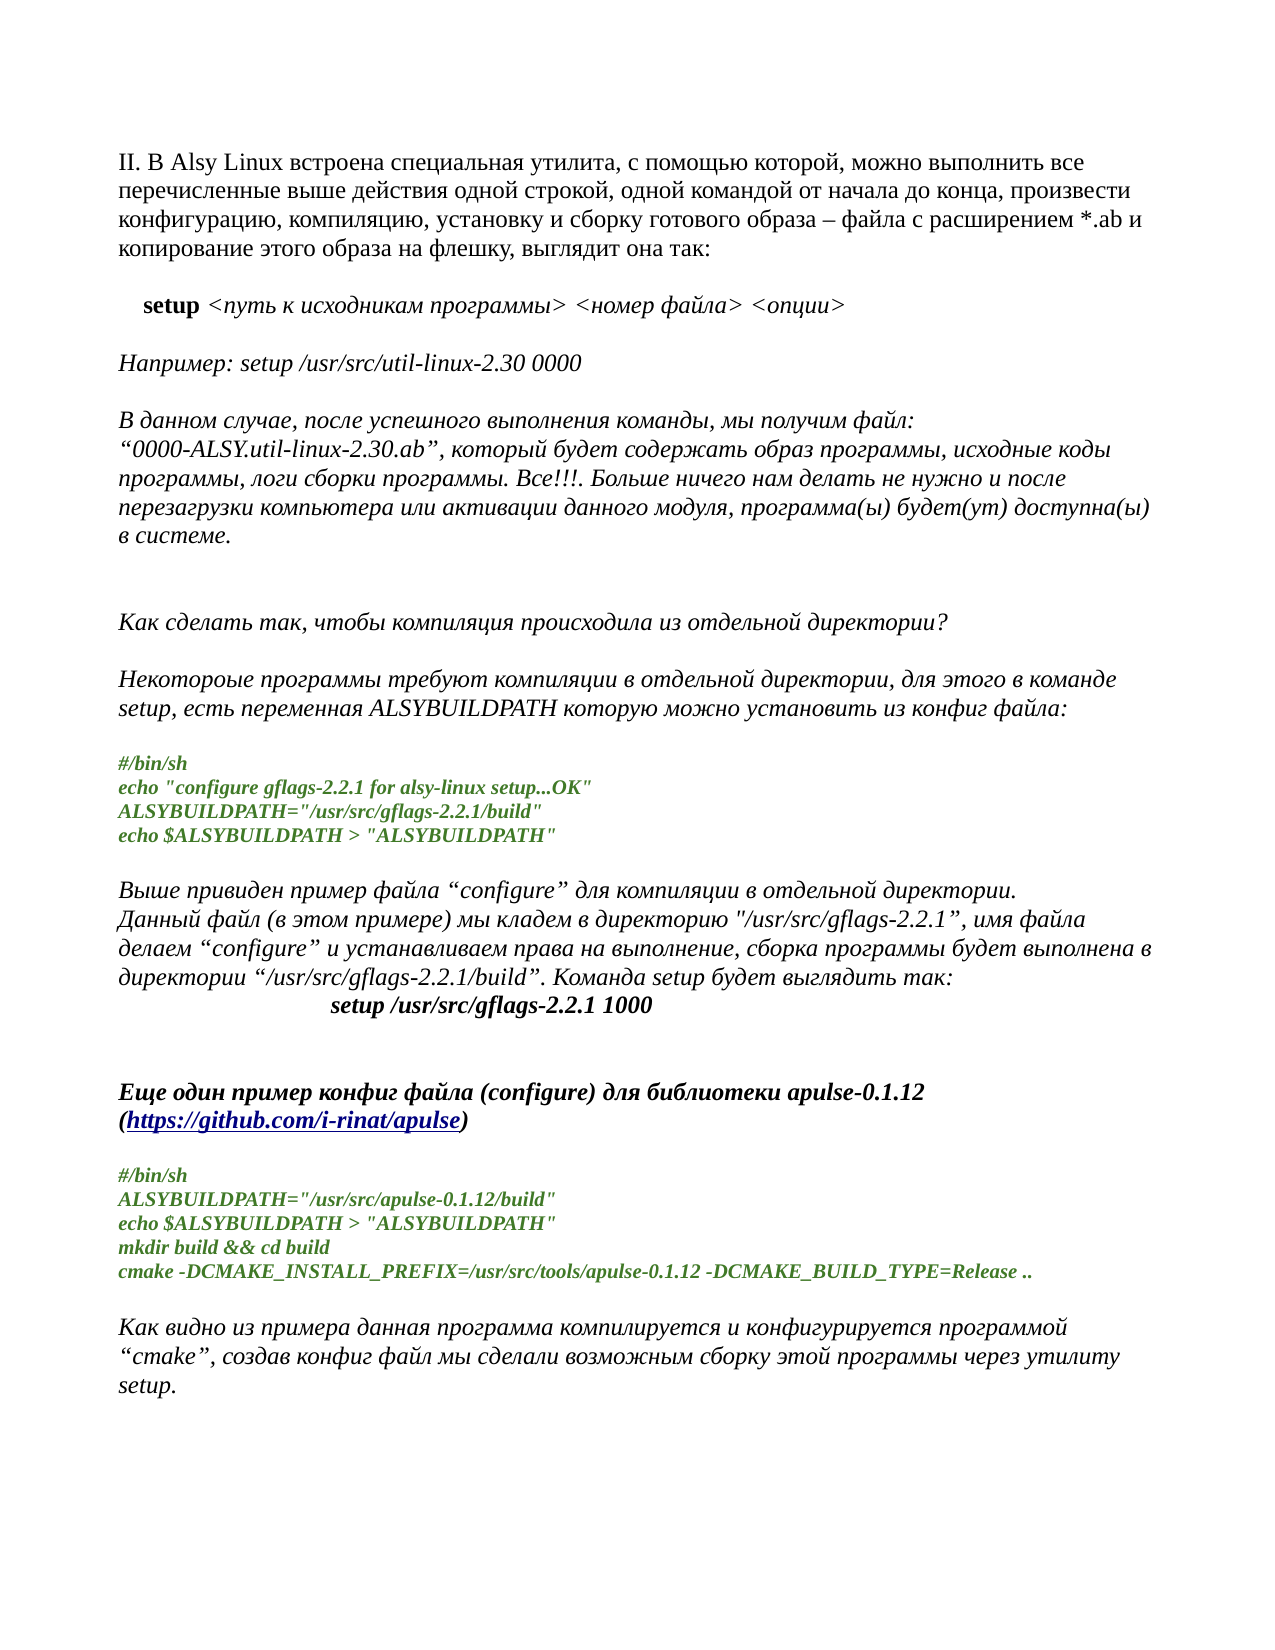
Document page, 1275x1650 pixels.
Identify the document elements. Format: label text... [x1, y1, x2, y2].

text “0000-ALSY.util-linux-2.30.ab”, который будет содержать образ программы, исходные коды программы, логи сборки программы. Все!!!. Больше ничего нам делать не нужно и после перезагрузки компьютера или активации данного модуля, программа(ы) будет(ут) доступна(ы) в системе. [118, 434, 1157, 549]
text Данный файл (в этом примере) мы кладем в директорию "/usr/src/gflags-2.2.1”, имя файла делаем “configure” и устанавливаем права на выполнение, сборка программы будет выполнена в директории “/usr/src/gflags-2.2.1/build”. Команда setup будет выглядить так: [118, 904, 1157, 991]
text setup /usr/src/gflags-2.2.1 1000 [118, 991, 1157, 1019]
text echo "configure gflags-2.2.1 for alsy-linux setup...OK" [118, 775, 1157, 799]
text setup <путь к исходникам программы> <номер файла> <опции> [118, 291, 1157, 319]
text (https://github.com/i-rinat/apulse) [118, 1106, 1157, 1134]
text echo $ALSYBUILDPATH > "ALSYBUILDPATH" [118, 1211, 1157, 1235]
text Например: setup /usr/src/util-linux-2.30 0000 [118, 348, 1157, 377]
text Некотороые программы требуют компиляции в отдельной директории, для этого в команде setup, есть переменная ALSYBUILDPATH которую можно установить из конфиг файла: [118, 664, 1157, 722]
text #/bin/sh [118, 1163, 1157, 1187]
text Как сделать так, чтобы компиляция происходила из отдельной директории? [118, 607, 1157, 636]
text Еще один пример конфиг файла (configure) для библиотеки apulse-0.1.12 [118, 1077, 1157, 1106]
text cmake -DCMAKE_INSTALL_PREFIX=/usr/src/tools/apulse-0.1.12 -DCMAKE_BUILD_TYPE=Release .. [118, 1259, 1157, 1283]
text Как видно из примера данная программа компилируется и конфигурируется программой “cmake”, создав конфиг файл мы сделали возможным сборку этой программы через утилиту setup. [118, 1312, 1157, 1398]
text Выше привиден пример файла “configure” для компиляции в отдельной директории. [118, 876, 1157, 904]
text mkdir build && cd build [118, 1235, 1157, 1259]
text #/bin/sh [118, 751, 1157, 775]
text В данном случае, после успешного выполнения команды, мы получим файл: [118, 406, 1157, 434]
text II. В Alsy Linux встроена специальная утилита, с помощью которой, можно выполнить все перечисленные выше действия одной строкой, одной командой от начала до конца, произвести конфигурацию, компиляцию, установку и сборку готового образа – файла с расширением *.ab и копирование этого образа на флешку, выглядит она так: [118, 147, 1157, 262]
text ALSYBUILDPATH="/usr/src/apulse-0.1.12/build" [118, 1187, 1157, 1211]
text ALSYBUILDPATH="/usr/src/gflags-2.2.1/build" [118, 799, 1157, 823]
text echo $ALSYBUILDPATH > "ALSYBUILDPATH" [118, 823, 1157, 847]
